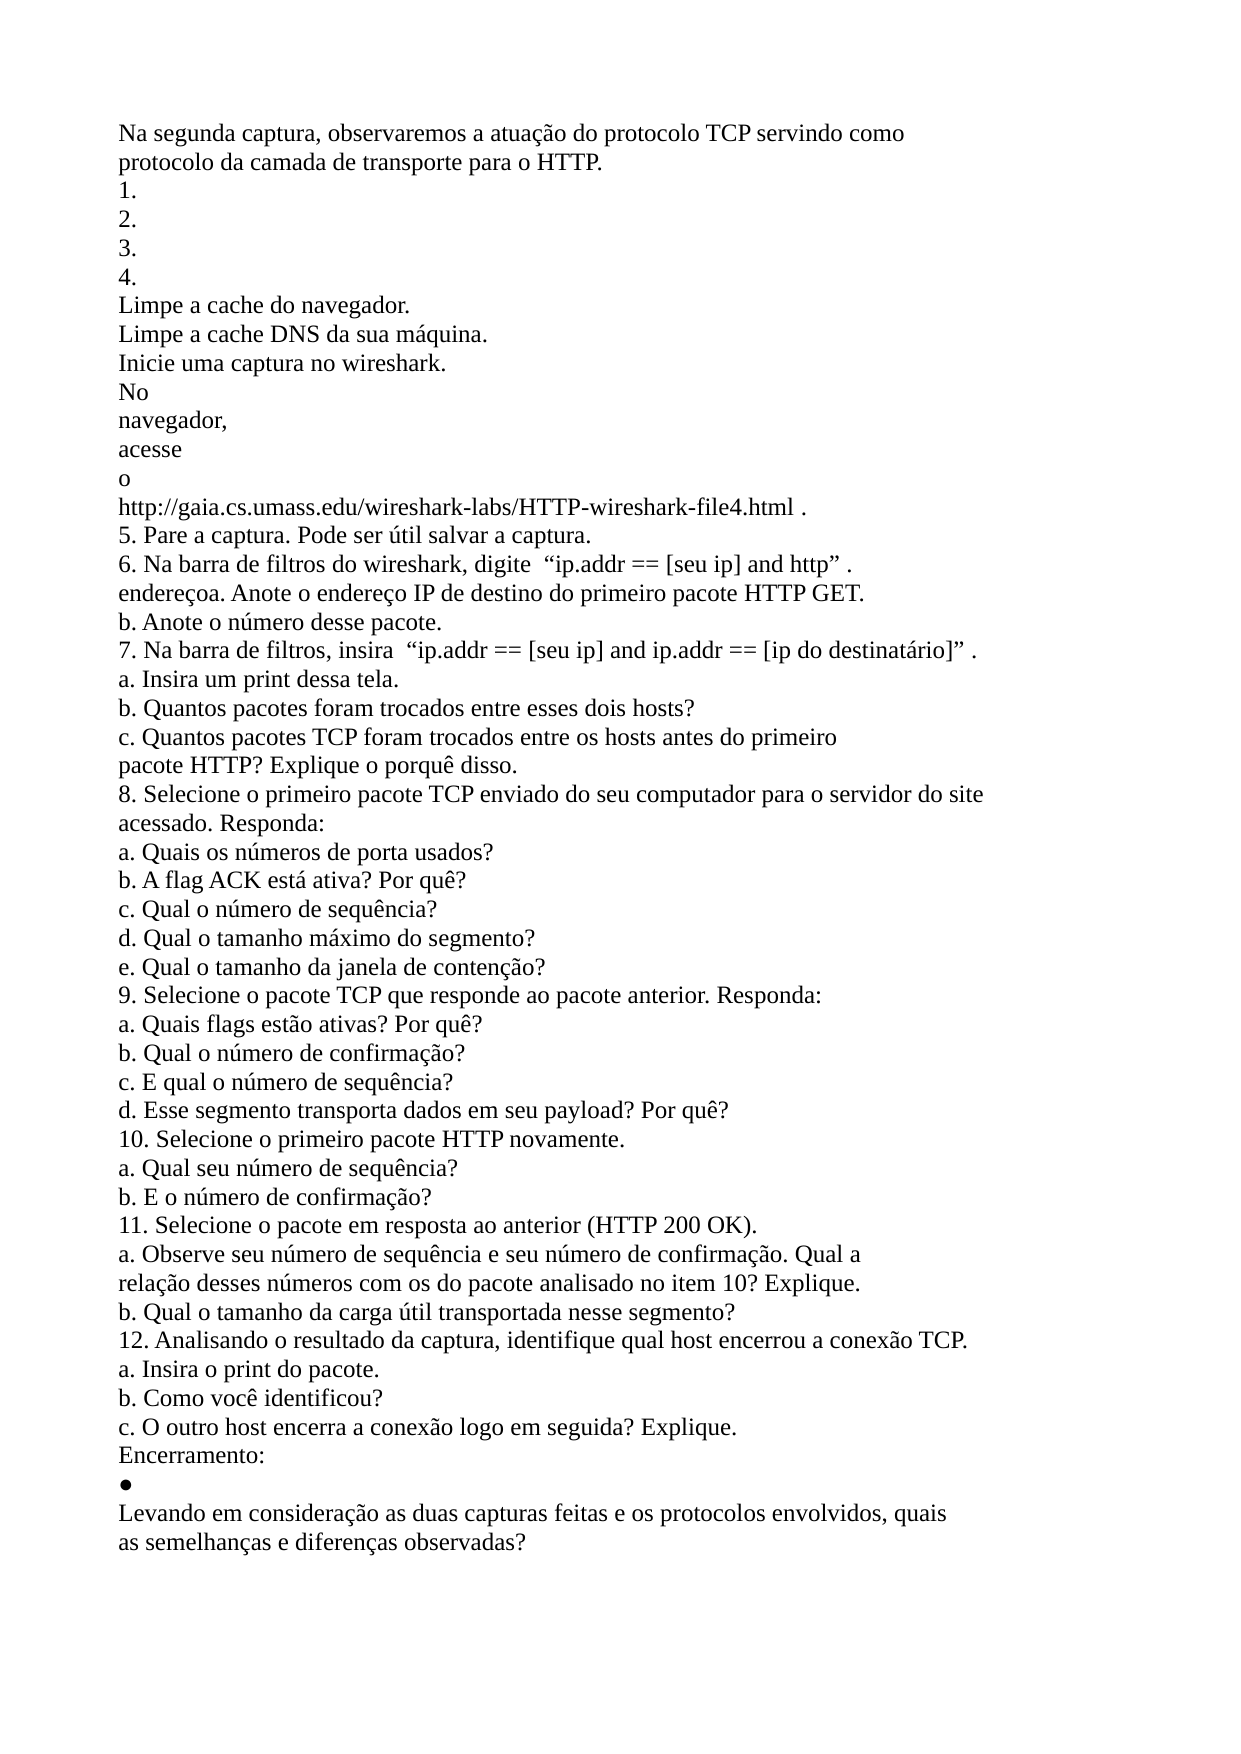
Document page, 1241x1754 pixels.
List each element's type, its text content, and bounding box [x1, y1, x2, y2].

text 11. Selecione o pacote em resposta ao anterior (HTTP 200 OK). [118, 1211, 1122, 1239]
text b. Como você identificou? [118, 1383, 1122, 1412]
text acessado. Responda: [118, 808, 1122, 837]
text e. Qual o tamanho da janela de contenção? [118, 952, 1122, 981]
text navegador, [118, 406, 1122, 434]
text a. Insira um print dessa tela. [118, 664, 1122, 693]
text c. O outro host encerra a conexão logo em seguida? Explique. [118, 1412, 1122, 1441]
text 1. [118, 176, 1122, 204]
text a. Qual seu número de sequência? [118, 1153, 1122, 1182]
text acesse [118, 434, 1122, 463]
text ● [118, 1469, 1122, 1498]
text a. Quais flags estão ativas? Por quê? [118, 1009, 1122, 1038]
text 12. Analisando o resultado da captura, identifique qual host encerrou a conexão TCP. [118, 1326, 1122, 1354]
text d. Esse segmento transporta dados em seu payload? Por quê? [118, 1096, 1122, 1124]
text d. Qual o tamanho máximo do segmento? [118, 923, 1122, 952]
text Inicie uma captura no wireshark. [118, 348, 1122, 377]
text Limpe a cache do navegador. [118, 291, 1122, 319]
text 7. Na barra de filtros, insira ​ “ip.addr == [seu ip] and ip.addr == [ip do destinatário]”​ . [118, 636, 1122, 664]
text Limpe a cache DNS da sua máquina. [118, 319, 1122, 348]
text b. Qual o tamanho da carga útil transportada nesse segmento? [118, 1297, 1122, 1326]
text 3. [118, 233, 1122, 262]
text pacote HTTP? Explique o porquê disso. [118, 751, 1122, 779]
text c. Quantos pacotes TCP foram trocados entre os hosts antes do primeiro [118, 722, 1122, 751]
text c. Qual o número de sequência? [118, 894, 1122, 923]
text Na segunda captura, observaremos a atuação do protocolo TCP servindo como [118, 118, 1122, 147]
text Encerramento: [118, 1441, 1122, 1469]
text b. Anote o número desse pacote. [118, 607, 1122, 636]
text http://gaia.cs.umass.edu/wireshark-labs/HTTP-wireshark-file4.html​ . [118, 492, 1122, 521]
text c. E qual o número de sequência? [118, 1067, 1122, 1096]
text 8. Selecione o primeiro pacote TCP enviado do seu computador para o servidor do site [118, 779, 1122, 808]
text b. Qual o número de confirmação? [118, 1038, 1122, 1067]
text b. Quantos pacotes foram trocados entre esses dois hosts? [118, 693, 1122, 722]
text b. E o número de confirmação? [118, 1182, 1122, 1211]
text 4. [118, 262, 1122, 291]
text 2. [118, 204, 1122, 233]
text o [118, 463, 1122, 492]
text a. Observe seu número de sequência e seu número de confirmação. Qual a [118, 1239, 1122, 1268]
text protocolo da camada de transporte para o HTTP. [118, 147, 1122, 176]
text a. Quais os números de porta usados? [118, 837, 1122, 866]
text No [118, 377, 1122, 406]
text a. Insira o print do pacote. [118, 1354, 1122, 1383]
text Levando em consideração as duas capturas feitas e os protocolos envolvidos, quais [118, 1498, 1122, 1527]
text relação desses números com os do pacote analisado no item 10? Explique. [118, 1268, 1122, 1297]
text 10. Selecione o primeiro pacote HTTP novamente. [118, 1124, 1122, 1153]
text endereçoa. Anote o endereço IP de destino do primeiro pacote HTTP GET. [118, 578, 1122, 607]
text 5. Pare a captura. Pode ser útil salvar a captura. [118, 521, 1122, 549]
text 6. Na barra de filtros do wireshark, digite ​ “ip.addr == [seu ip] and http”​ . [118, 549, 1122, 578]
text 9. Selecione o pacote TCP que responde ao pacote anterior. Responda: [118, 981, 1122, 1009]
text as semelhanças e diferenças observadas? [118, 1527, 1122, 1556]
text b. A flag ACK está ativa? Por quê? [118, 866, 1122, 894]
